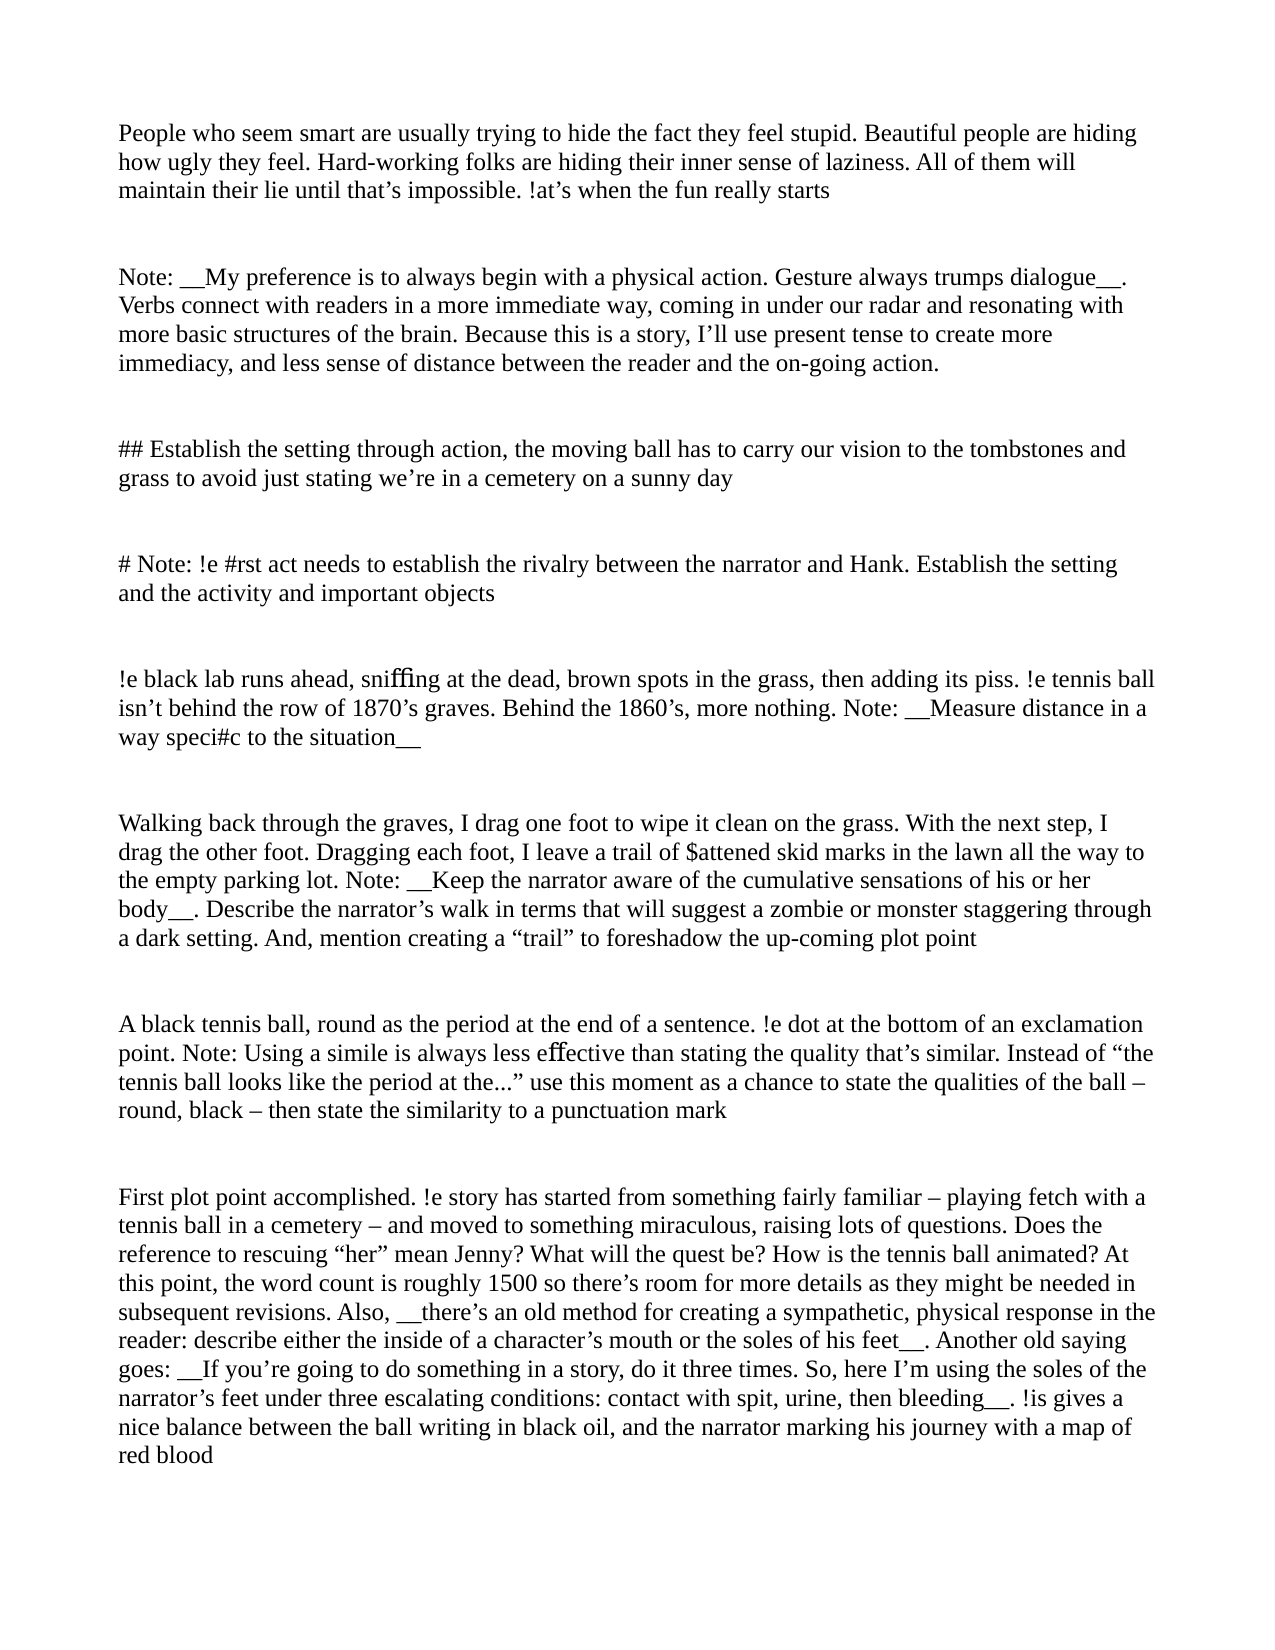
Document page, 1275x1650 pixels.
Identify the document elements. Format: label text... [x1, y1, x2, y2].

text !e black lab runs ahead, sniﬃng at the dead, brown spots in the grass, then adding its piss. !e tennis ball isn’t behind the row of 1870’s graves. Behind the 1860’s, more nothing. Note: __Measure distance in a way speci#c to the situation__ [118, 664, 1157, 751]
text People who seem smart are usually trying to hide the fact they feel stupid. Beautiful people are hiding how ugly they feel. Hard-working folks are hiding their inner sense of laziness. All of them will maintain their lie until that’s impossible. !at’s when the fun really starts [118, 118, 1157, 204]
text First plot point accomplished. !e story has started from something fairly familiar – playing fetch with a tennis ball in a cemetery – and moved to something miraculous, raising lots of questions. Does the reference to rescuing “her” mean Jenny? What will the quest be? How is the tennis ball animated? At this point, the word count is roughly 1500 so there’s room for more details as they might be needed in subsequent revisions. Also, __there’s an old method for creating a sympathetic, physical response in the reader: describe either the inside of a character’s mouth or the soles of his feet__. Another old saying goes: __If you’re going to do something in a story, do it three times. So, here I’m using the soles of the narrator’s feet under three escalating conditions: contact with spit, urine, then bleeding__. !is gives a nice balance between the ball writing in black oil, and the narrator marking his journey with a map of red blood [118, 1182, 1157, 1469]
text # Note: !e #rst act needs to establish the rivalry between the narrator and Hank. Establish the setting and the activity and important objects [118, 549, 1157, 607]
text A black tennis ball, round as the period at the end of a sentence. !e dot at the bottom of an exclamation point. Note: Using a simile is always less eﬀective than stating the quality that’s similar. Instead of “the tennis ball looks like the period at the...” use this moment as a chance to state the qualities of the ball – round, black – then state the similarity to a punctuation mark [118, 1009, 1157, 1124]
text Walking back through the graves, I drag one foot to wipe it clean on the grass. With the next step, I drag the other foot. Dragging each foot, I leave a trail of $attened skid marks in the lawn all the way to the empty parking lot. Note: __Keep the narrator aware of the cumulative sensations of his or her body__. Describe the narrator’s walk in terms that will suggest a zombie or monster staggering through a dark setting. And, mention creating a “trail” to foreshadow the up-coming plot point [118, 808, 1157, 952]
text ## Establish the setting through action, the moving ball has to carry our vision to the tombstones and grass to avoid just stating we’re in a cemetery on a sunny day [118, 434, 1157, 492]
text Note: __My preference is to always begin with a physical action. Gesture always trumps dialogue__. Verbs connect with readers in a more immediate way, coming in under our radar and resonating with more basic structures of the brain. Because this is a story, I’ll use present tense to create more immediacy, and less sense of distance between the reader and the on-going action. [118, 262, 1157, 377]
